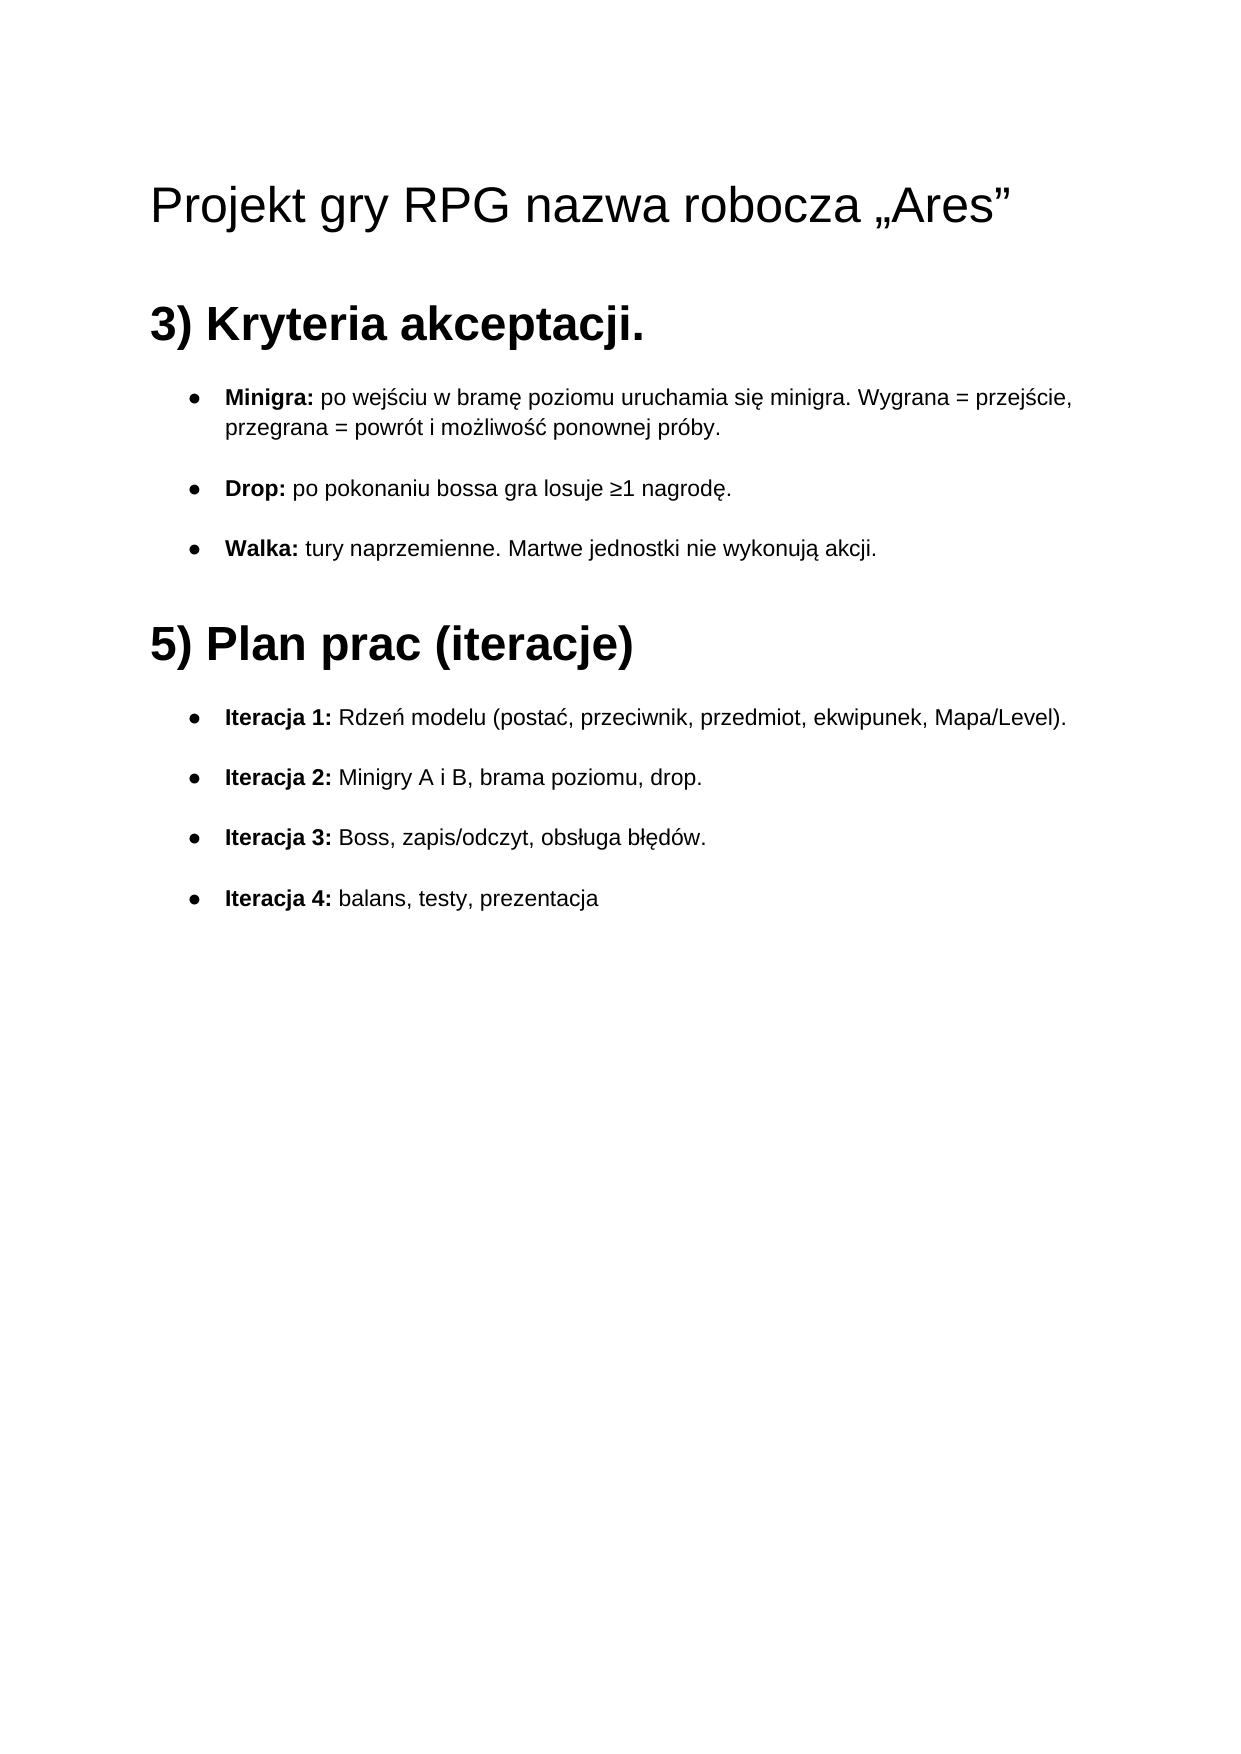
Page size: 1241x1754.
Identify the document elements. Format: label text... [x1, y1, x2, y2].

list Iteracja 3: Boss, zapis/odczyt, obsługa błędów. [187, 824, 1090, 881]
list Walka: tury naprzemienne. Martwe jednostki nie wykonują akcji. [187, 535, 1090, 561]
list Drop: po pokonaniu bossa gra losuje ≥1 nagrodę. [187, 474, 1090, 531]
subtitle 5) Plan prac (iteracje) [150, 615, 1090, 670]
list Iteracja 2: Minigry A i B, brama poziomu, drop. [187, 764, 1090, 820]
subtitle 3) Kryteria akceptacji. [150, 296, 1090, 351]
list Minigra: po wejściu w bramę poziomu uruchamia się minigra. Wygrana = przejście, przegrana = powrót i możliwość ponownej próby. [187, 384, 1090, 471]
list Iteracja 4: balans, testy, prezentacja [187, 885, 1090, 911]
list Iteracja 1: Rdzeń modelu (postać, przeciwnik, przedmiot, ekwipunek, Mapa/Level). [187, 703, 1090, 760]
